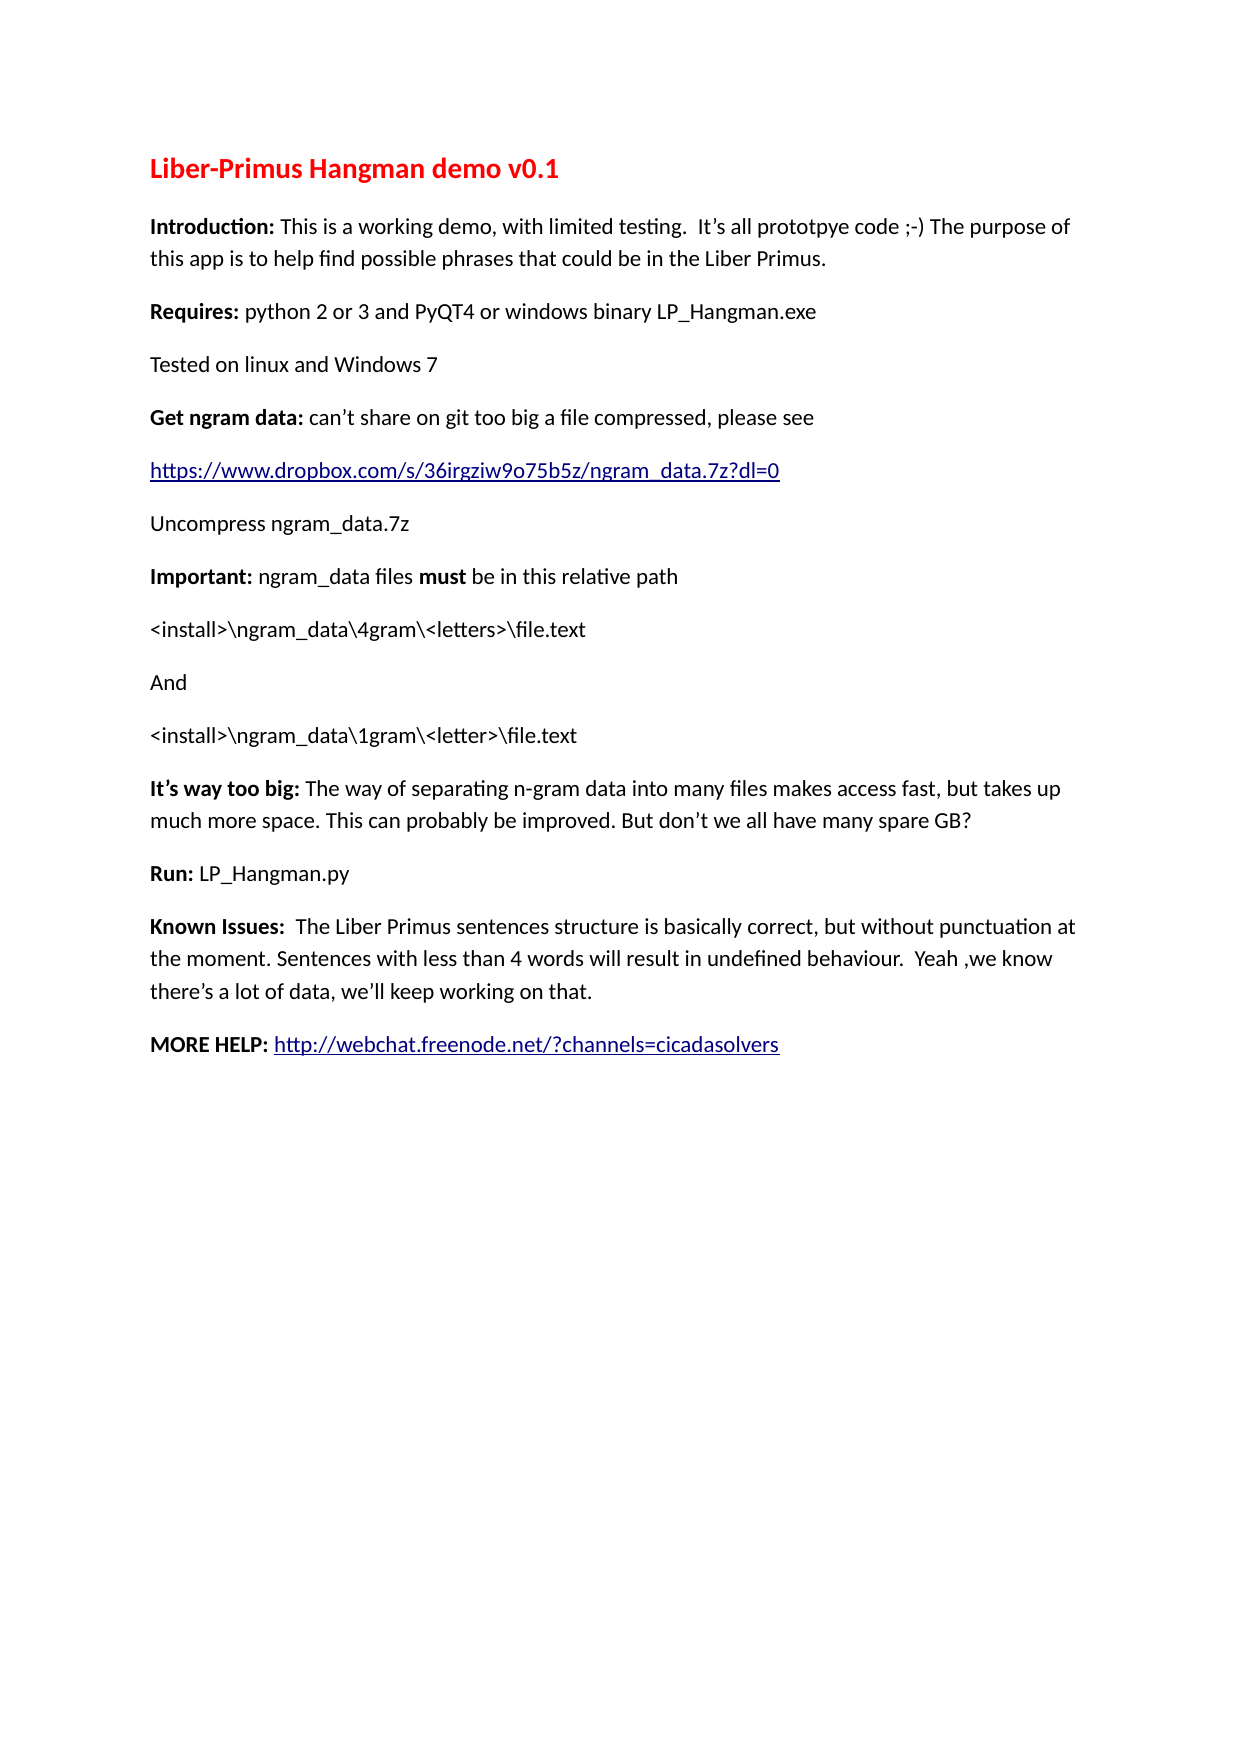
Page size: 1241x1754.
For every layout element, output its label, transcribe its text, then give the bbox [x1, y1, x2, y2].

text It’s way too big: The way of separating n-gram data into many files makes access fast, but takes up much more space. This can probably be improved. But don’t we all have many spare GB? [150, 774, 1090, 834]
text Liber-Primus Hangman demo v0.1 [150, 150, 1090, 186]
text <install>\ngram_data\4gram\<letters>\file.text [150, 615, 1090, 643]
text https://www.dropbox.com/s/36irgziw9o75b5z/ngram_data.7z?dl=0 [150, 456, 1090, 484]
text Uncompress ngram_data.7z [150, 509, 1090, 537]
text Known Issues: The Liber Primus sentences structure is basically correct, but without punctuation at the moment. Sentences with less than 4 words will result in undefined behaviour. Yeah ,we know there’s a lot of data, we’ll keep working on that. [150, 912, 1090, 1005]
text Get ngram data: can’t share on git too big a file compressed, please see [150, 403, 1090, 431]
text Tested on linux and Windows 7 [150, 350, 1090, 378]
text Important: ngram_data files must be in this relative path [150, 562, 1090, 590]
text MORE HELP: http://webchat.freenode.net/?channels=cicadasolvers [150, 1030, 1090, 1058]
text Requires: python 2 or 3 and PyQT4 or windows binary LP_Hangman.exe [150, 297, 1090, 325]
text Introduction: This is a working demo, with limited testing. It’s all prototpye code ;-) The purpose of this app is to help find possible phrases that could be in the Liber Primus. [150, 212, 1090, 272]
text And [150, 668, 1090, 696]
text Run: LP_Hangman.py [150, 859, 1090, 887]
text <install>\ngram_data\1gram\<letter>\file.text [150, 721, 1090, 749]
